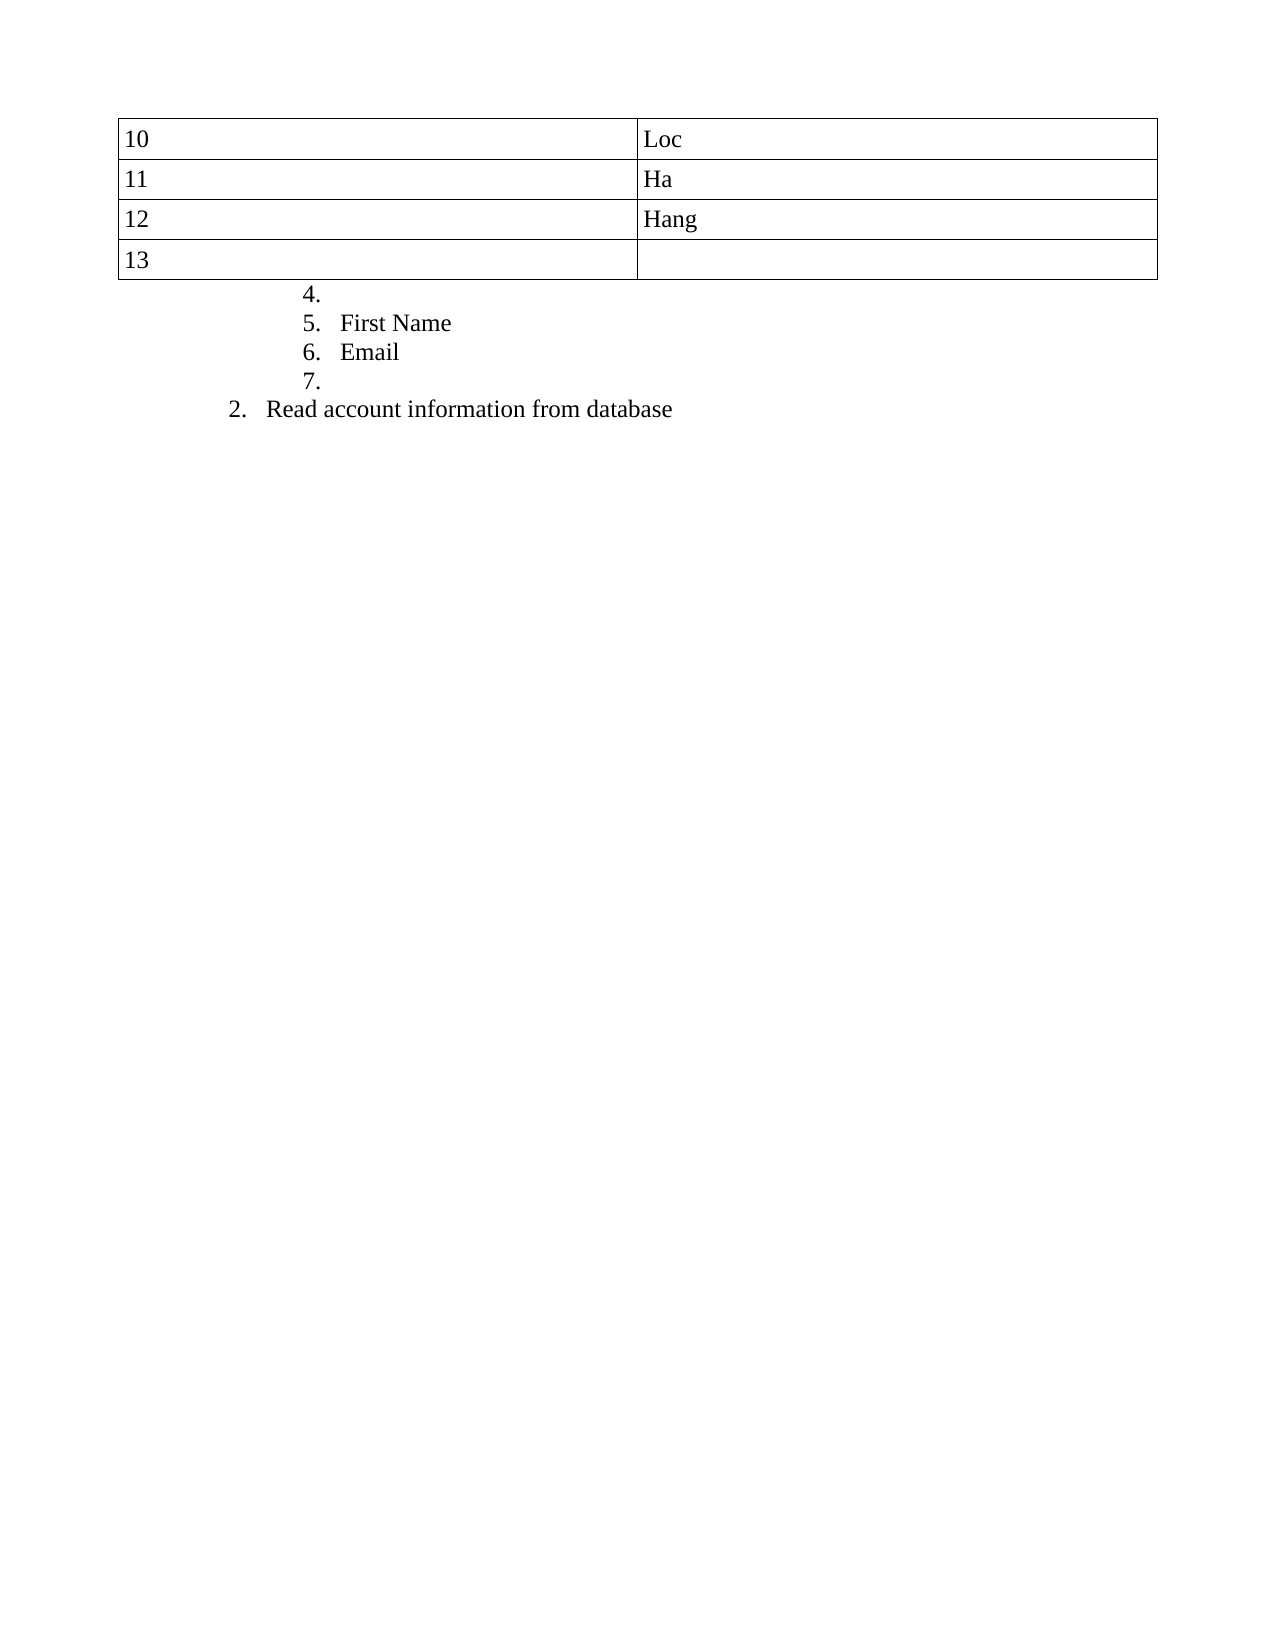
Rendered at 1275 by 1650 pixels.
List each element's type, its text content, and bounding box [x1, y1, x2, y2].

table_cell 13 [119, 240, 637, 279]
table_cell 12 [119, 200, 637, 239]
list Email [302, 337, 1157, 366]
table_cell [638, 240, 1157, 279]
table_cell Loc [638, 119, 1157, 158]
table_cell Ha [638, 160, 1157, 199]
table_cell 11 [119, 160, 637, 199]
table_cell Hang [638, 200, 1157, 239]
table_cell 10 [119, 119, 637, 158]
list Read account information from database [228, 394, 1157, 423]
list First Name [302, 308, 1157, 337]
